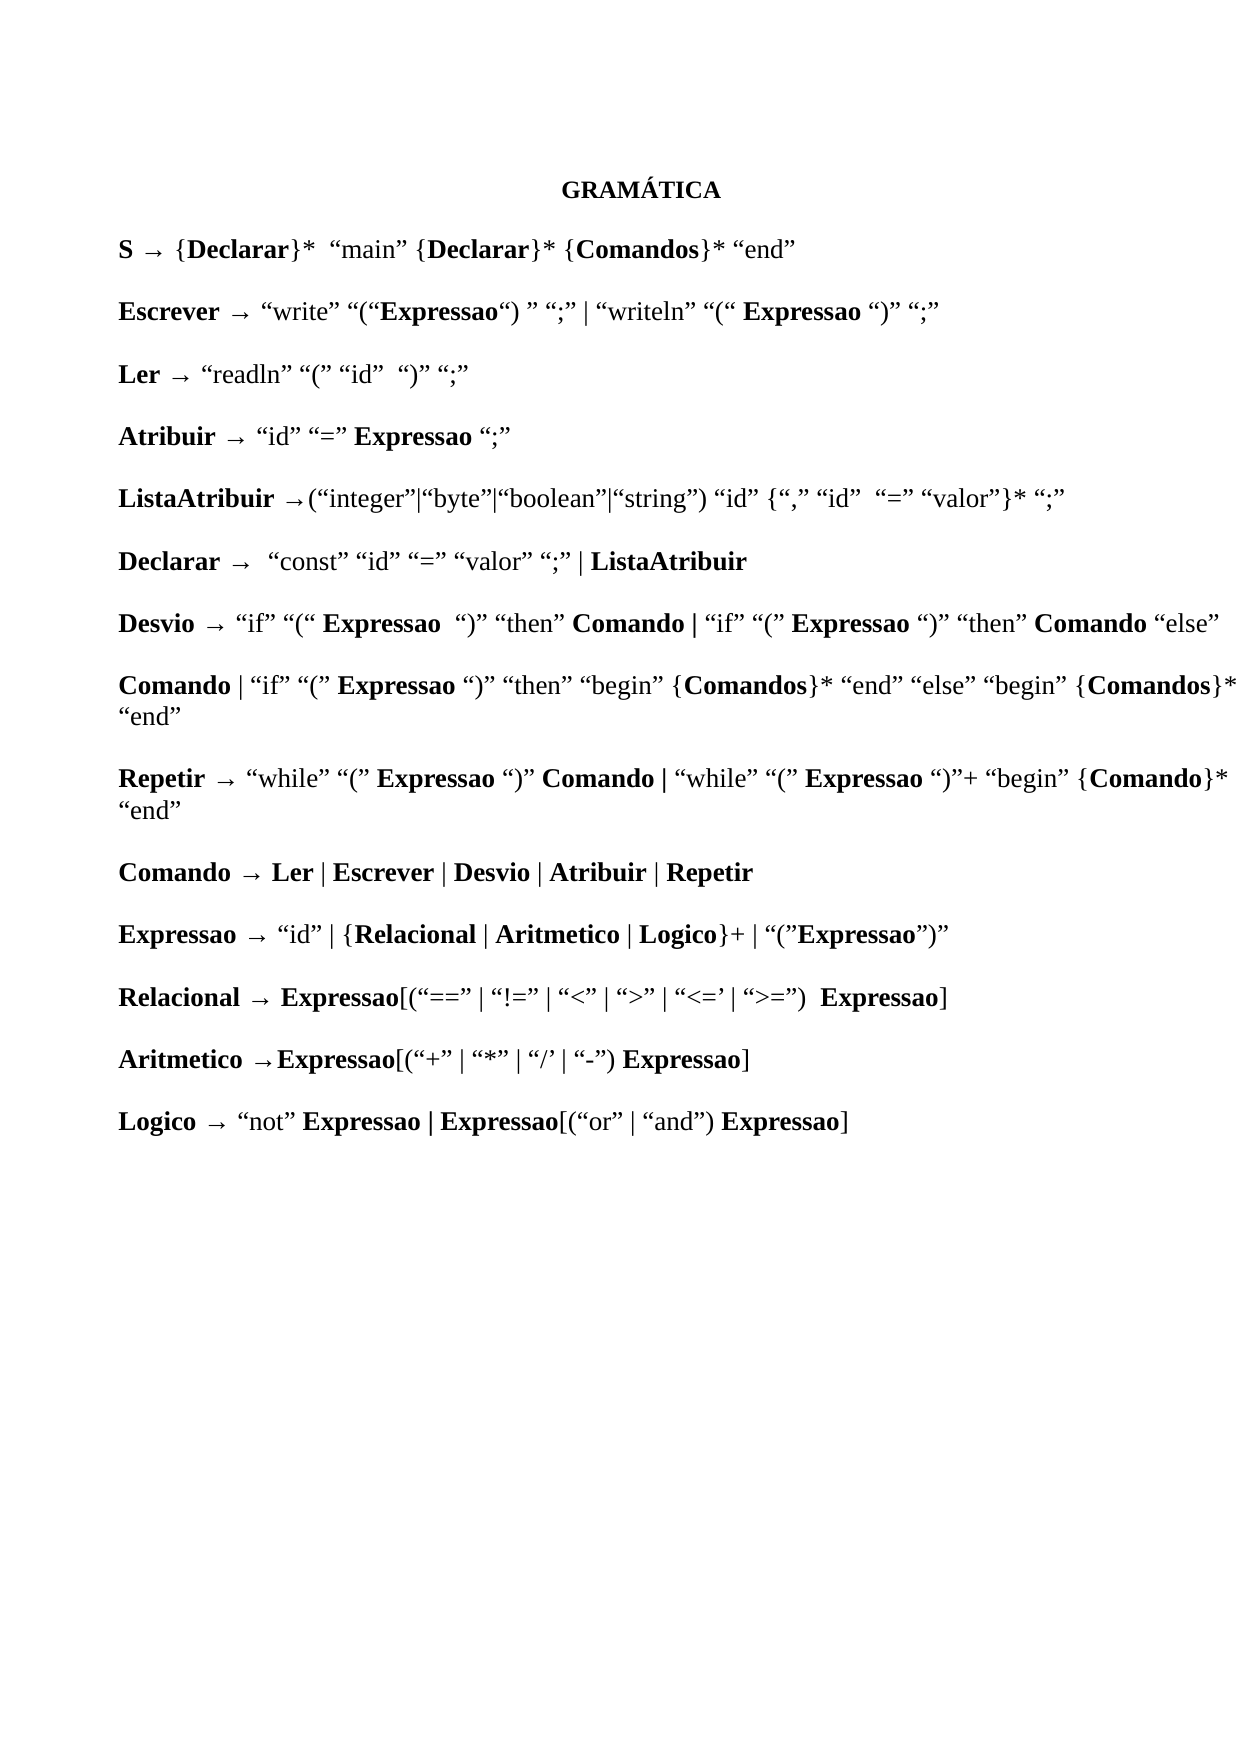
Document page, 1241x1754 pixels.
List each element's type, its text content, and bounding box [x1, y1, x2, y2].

text Comando → Ler | Escrever | Desvio | Atribuir | Repetir [118, 856, 1240, 887]
text GRAMÁTICA [118, 176, 1240, 204]
text ListaAtribuir →(“integer”|“byte”|“boolean”|“string”) “id” {“,” “id” “=” “valor”}* “;” [118, 482, 1240, 513]
text Logico → “not” Expressao | Expressao[(“or” | “and”) Expressao] [118, 1105, 1240, 1136]
text Repetir → “while” “(” Expressao “)” Comando | “while” “(” Expressao “)”+ “begin” {Comando}* “end” [118, 763, 1240, 825]
text Atribuir → “id” “=” Expressao “;” [118, 420, 1240, 451]
text Declarar → “const” “id” “=” “valor” “;” | ListaAtribuir [118, 544, 1240, 576]
text Expressao → “id” | {Relacional | Aritmetico | Logico}+ | “(”Expressao”)” [118, 918, 1240, 949]
text Comando | “if” “(” Expressao “)” “then” “begin” {Comandos}* “end” “else” “begin” {Comandos}* “end” [118, 669, 1240, 731]
text Escrever → “write” “(“Expressao“) ” “;” | “writeln” “(“ Expressao “)” “;” [118, 295, 1240, 327]
text Relacional → Expressao[(“==” | “!=” | “<” | “>” | “<=’ | “>=”) Expressao] [118, 981, 1240, 1012]
text Desvio → “if” “(“ Expressao “)” “then” Comando | “if” “(” Expressao “)” “then” Comando “else” [118, 607, 1240, 638]
text Aritmetico →Expressao[(“+” | “*” | “/’ | “-”) Expressao] [118, 1043, 1240, 1074]
text S → {Declarar}* “main” {Declarar}* {Comandos}* “end” [118, 233, 1240, 264]
text Ler → “readln” “(” “id” “)” “;” [118, 358, 1240, 389]
